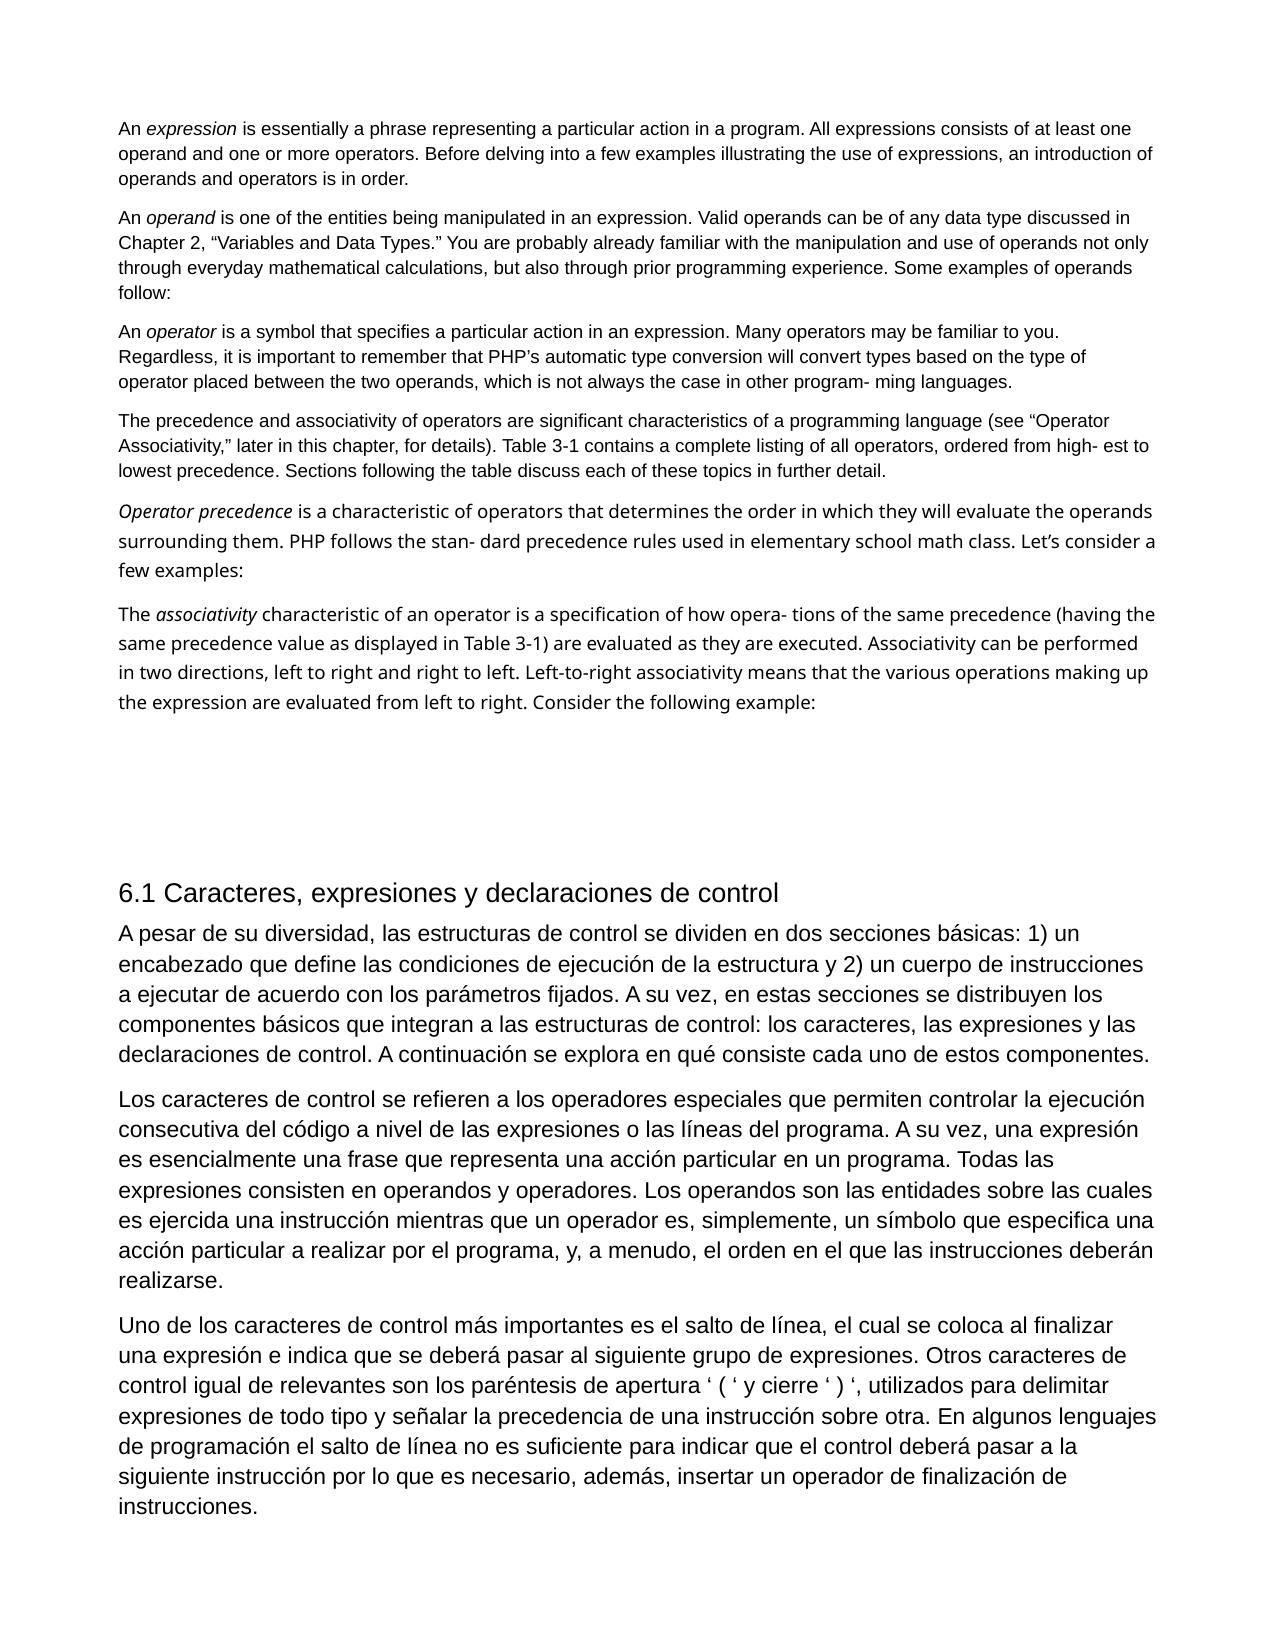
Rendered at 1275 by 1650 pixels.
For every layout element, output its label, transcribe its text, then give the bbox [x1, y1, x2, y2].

text The precedence and associativity of operators are significant characteristics of a programming language (see “Operator Associativity,” later in this chapter, for details). Table 3-1 contains a complete listing of all operators, ordered from high- est to lowest precedence. Sections following the table discuss each of these topics in further detail. [118, 410, 1157, 481]
text An operator is a symbol that specifies a particular action in an expression. Many operators may be familiar to you. Regardless, it is important to remember that PHP’s automatic type conversion will convert types based on the type of operator placed between the two operands, which is not always the case in other program- ming languages. [118, 321, 1157, 392]
text Uno de los caracteres de control más importantes es el salto de línea, el cual se coloca al finalizar una expresión e indica que se deberá pasar al siguiente grupo de expresiones. Otros caracteres de control igual de relevantes son los paréntesis de apertura ‘ ( ‘ y cierre ‘ ) ‘, utilizados para delimitar expresiones de todo tipo y señalar la precedencia de una instrucción sobre otra. En algunos lenguajes de programación el salto de línea no es suficiente para indicar que el control deberá pasar a la siguiente instrucción por lo que es necesario, además, insertar un operador de finalización de instrucciones. [118, 1312, 1157, 1520]
text The associativity characteristic of an operator is a specification of how opera- tions of the same precedence (having the same precedence value as displayed in Table 3-1) are evaluated as they are executed. Associativity can be performed in two directions, left to right and right to left. Left-to-right associativity means that the various operations making up the expression are evaluated from left to right. Consider the following example: [118, 601, 1157, 714]
text A pesar de su diversidad, las estructuras de control se dividen en dos secciones básicas: 1) un encabezado que define las condiciones de ejecución de la estructura y 2) un cuerpo de instrucciones a ejecutar de acuerdo con los parámetros fijados. A su vez, en estas secciones se distribuyen los componentes básicos que integran a las estructuras de control: los caracteres, las expresiones y las declaraciones de control. A continuación se explora en qué consiste cada uno de estos componentes. [118, 920, 1157, 1068]
text An expression is essentially a phrase representing a particular action in a program. All expressions consists of at least one operand and one or more operators. Before delving into a few examples illustrating the use of expressions, an introduction of operands and operators is in order. [118, 118, 1157, 189]
subtitle 6.1 Caracteres, expresiones y declaraciones de control [118, 877, 1157, 908]
text An operand is one of the entities being manipulated in an expression. Valid operands can be of any data type discussed in Chapter 2, “Variables and Data Types.” You are probably already familiar with the manipulation and use of operands not only through everyday mathematical calculations, but also through prior programming experience. Some examples of operands follow: [118, 207, 1157, 303]
text Operator precedence is a characteristic of operators that determines the order in which they will evaluate the operands surrounding them. PHP follows the stan- dard precedence rules used in elementary school math class. Let’s consider a few examples: [118, 499, 1157, 583]
text Los caracteres de control se refieren a los operadores especiales que permiten controlar la ejecución consecutiva del código a nivel de las expresiones o las líneas del programa. A su vez, una expresión es esencialmente una frase que representa una acción particular en un programa. Todas las expresiones consisten en operandos y operadores. Los operandos son las entidades sobre las cuales es ejercida una instrucción mientras que un operador es, simplemente, un símbolo que especifica una acción particular a realizar por el programa, y, a menudo, el orden en el que las instrucciones deberán realizarse. [118, 1086, 1157, 1294]
